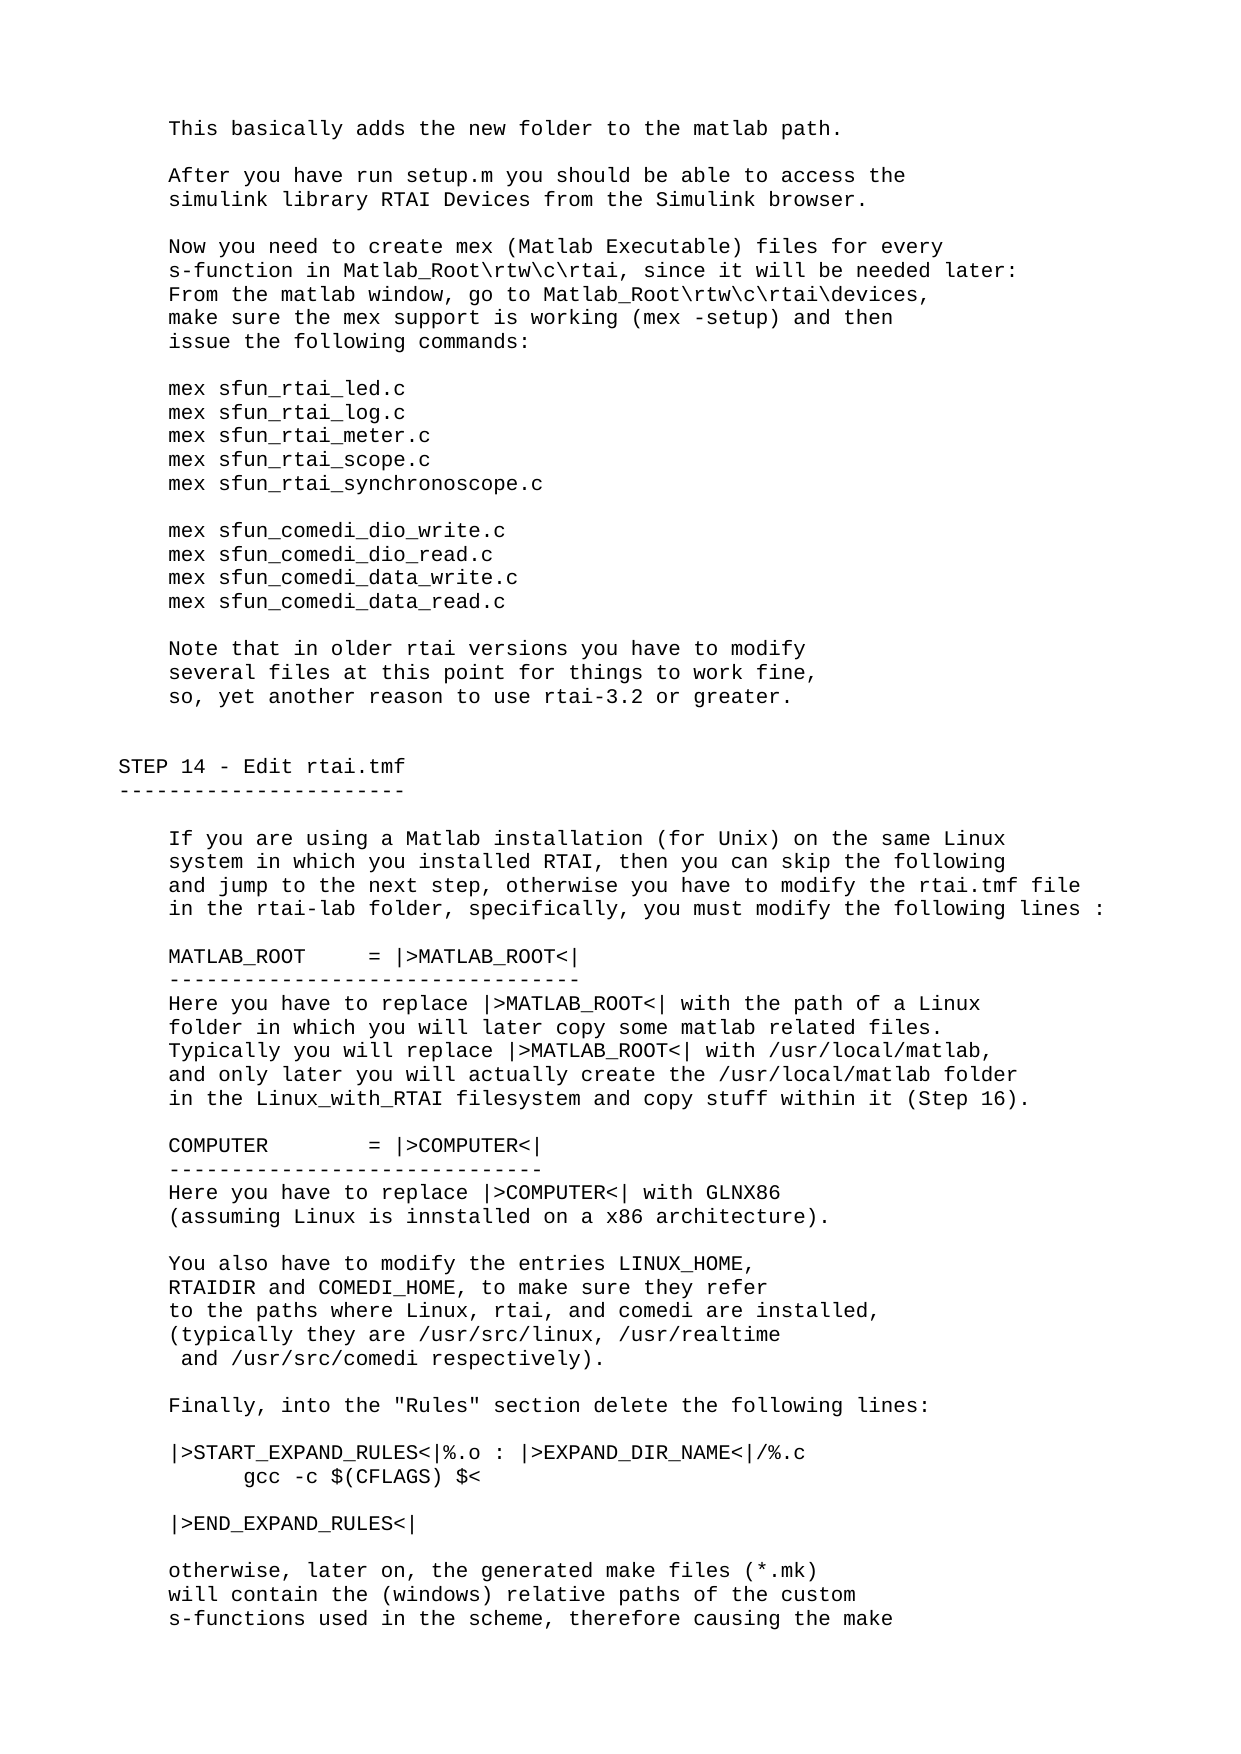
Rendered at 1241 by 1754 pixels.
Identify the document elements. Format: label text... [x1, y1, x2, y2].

text ----------------------- [118, 780, 1122, 804]
text mex sfun_comedi_dio_read.c [118, 544, 1122, 567]
text mex sfun_comedi_data_write.c [118, 567, 1122, 591]
text |>END_EXPAND_RULES<| [118, 1513, 1122, 1537]
text mex sfun_comedi_dio_write.c [118, 520, 1122, 544]
text will contain the (windows) relative paths of the custom [118, 1584, 1122, 1608]
text (typically they are /usr/src/linux, /usr/realtime [118, 1324, 1122, 1348]
text Typically you will replace |>MATLAB_ROOT<| with /usr/local/matlab, [118, 1040, 1122, 1064]
text --------------------------------- [118, 969, 1122, 993]
text gcc -c $(CFLAGS) $< [118, 1466, 1122, 1489]
text mex sfun_rtai_synchronoscope.c [118, 473, 1122, 496]
text so, yet another reason to use rtai-3.2 or greater. [118, 686, 1122, 709]
text simulink library RTAI Devices from the Simulink browser. [118, 189, 1122, 213]
text mex sfun_rtai_led.c [118, 378, 1122, 402]
text to the paths where Linux, rtai, and comedi are installed, [118, 1300, 1122, 1324]
text You also have to modify the entries LINUX_HOME, [118, 1253, 1122, 1277]
text STEP 14 - Edit rtai.tmf [118, 757, 1122, 780]
text If you are using a Matlab installation (for Unix) on the same Linux [118, 827, 1122, 851]
text COMPUTER = |>COMPUTER<| [118, 1135, 1122, 1158]
text |>START_EXPAND_RULES<|%.o : |>EXPAND_DIR_NAME<|/%.c [118, 1442, 1122, 1466]
text system in which you installed RTAI, then you can skip the following [118, 851, 1122, 875]
text (assuming Linux is innstalled on a x86 architecture). [118, 1206, 1122, 1229]
text RTAIDIR and COMEDI_HOME, to make sure they refer [118, 1277, 1122, 1300]
text Now you need to create mex (Matlab Executable) files for every [118, 236, 1122, 260]
text mex sfun_rtai_scope.c [118, 449, 1122, 473]
text s-functions used in the scheme, therefore causing the make [118, 1608, 1122, 1631]
text This basically adds the new folder to the matlab path. [118, 118, 1122, 142]
text Here you have to replace |>COMPUTER<| with GLNX86 [118, 1182, 1122, 1206]
text and jump to the next step, otherwise you have to modify the rtai.tmf file [118, 875, 1122, 898]
text and /usr/src/comedi respectively). [118, 1348, 1122, 1371]
text several files at this point for things to work fine, [118, 662, 1122, 686]
text make sure the mex support is working (mex -setup) and then [118, 307, 1122, 331]
text mex sfun_comedi_data_read.c [118, 591, 1122, 615]
text folder in which you will later copy some matlab related files. [118, 1017, 1122, 1040]
text mex sfun_rtai_meter.c [118, 426, 1122, 449]
text Finally, into the "Rules" section delete the following lines: [118, 1395, 1122, 1419]
text mex sfun_rtai_log.c [118, 402, 1122, 426]
text issue the following commands: [118, 331, 1122, 354]
text in the rtai-lab folder, specifically, you must modify the following lines : [118, 898, 1122, 922]
text in the Linux_with_RTAI filesystem and copy stuff within it (Step 16). [118, 1088, 1122, 1111]
text and only later you will actually create the /usr/local/matlab folder [118, 1064, 1122, 1088]
text From the matlab window, go to Matlab_Root\rtw\c\rtai\devices, [118, 284, 1122, 307]
text After you have run setup.m you should be able to access the [118, 165, 1122, 189]
text Note that in older rtai versions you have to modify [118, 638, 1122, 662]
text ------------------------------ [118, 1158, 1122, 1182]
text MATLAB_ROOT = |>MATLAB_ROOT<| [118, 946, 1122, 969]
text otherwise, later on, the generated make files (*.mk) [118, 1561, 1122, 1584]
text Here you have to replace |>MATLAB_ROOT<| with the path of a Linux [118, 993, 1122, 1017]
text s-function in Matlab_Root\rtw\c\rtai, since it will be needed later: [118, 260, 1122, 284]
